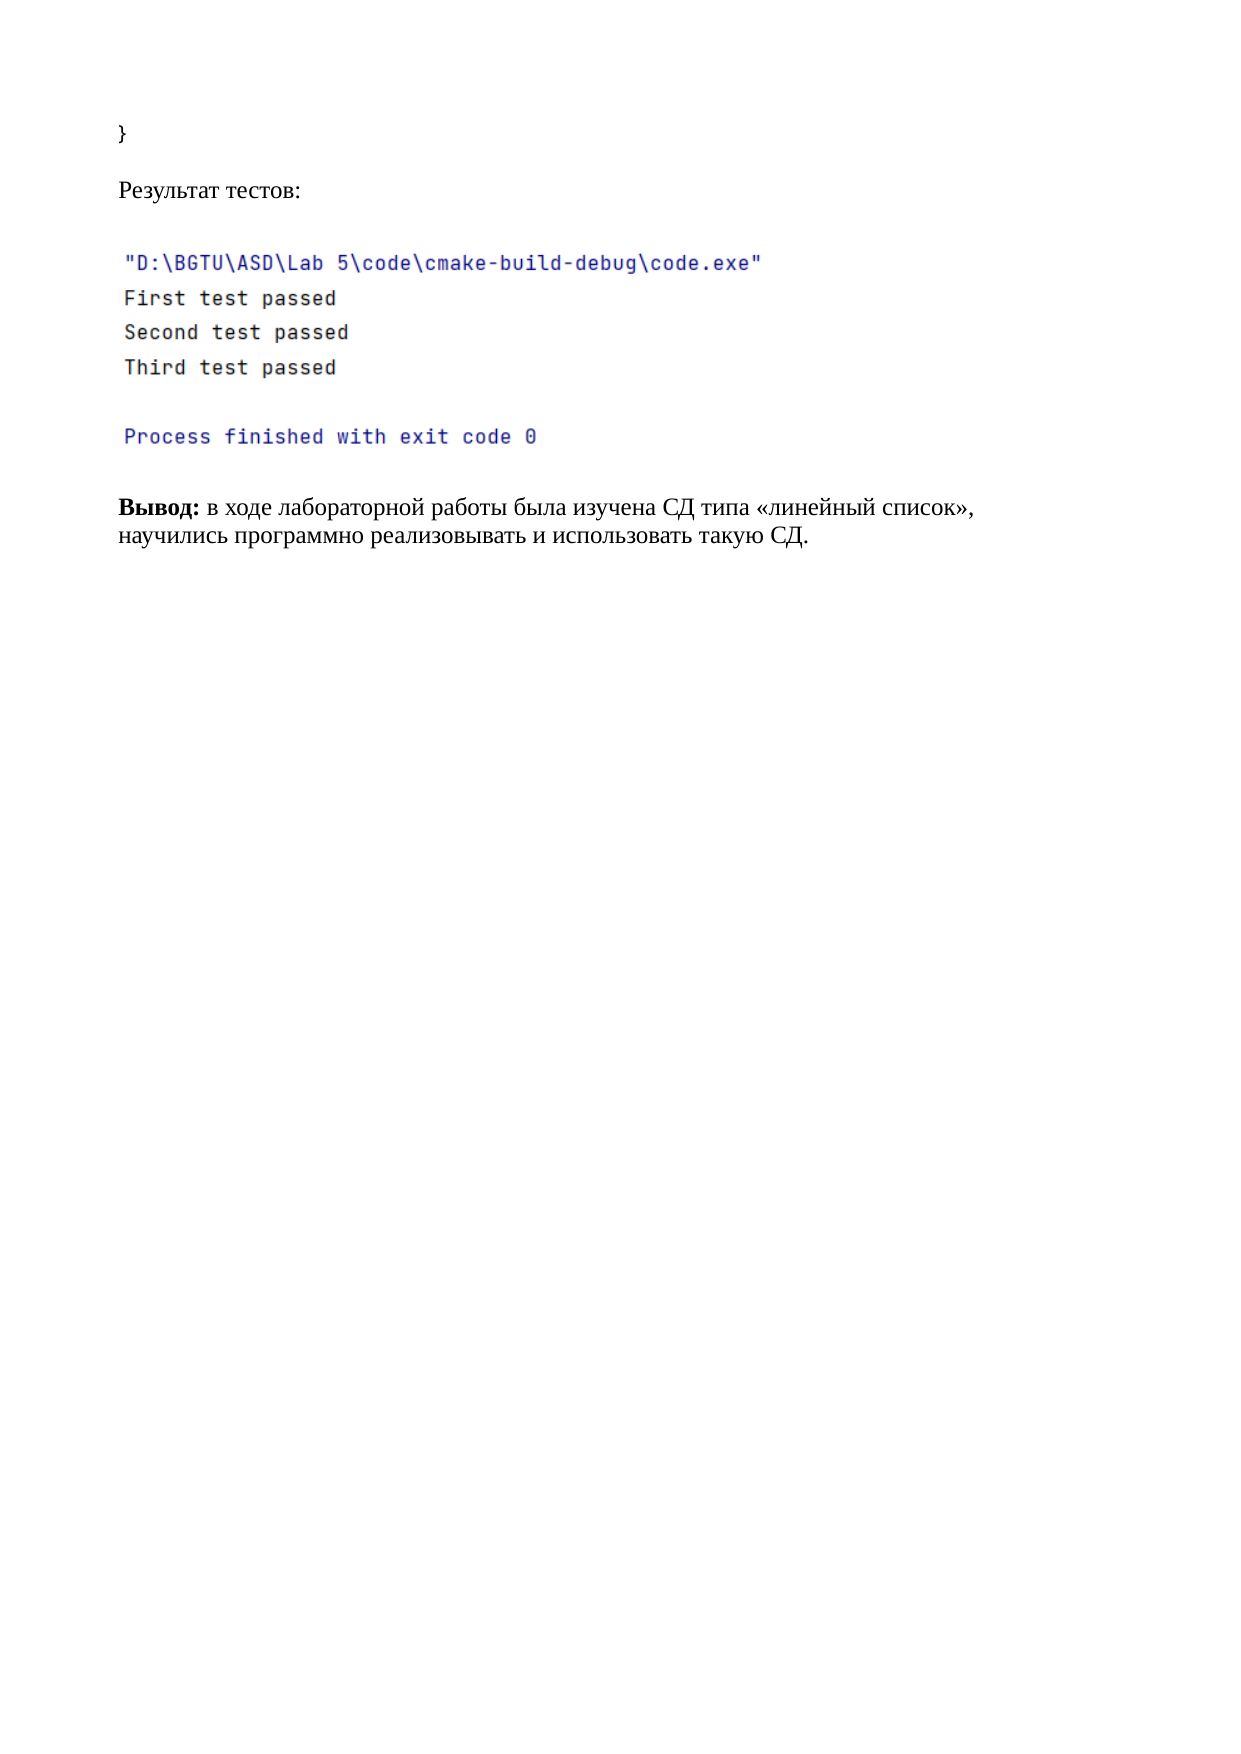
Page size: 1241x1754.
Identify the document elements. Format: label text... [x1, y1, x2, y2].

text Результат тестов: [118, 175, 1017, 204]
text } [118, 118, 1017, 175]
text Вывод: в ходе лабораторной работы была изучена СД типа «линейный список», научились программно реализовывать и использовать такую СД. [118, 492, 1017, 549]
picture [114, 246, 774, 450]
